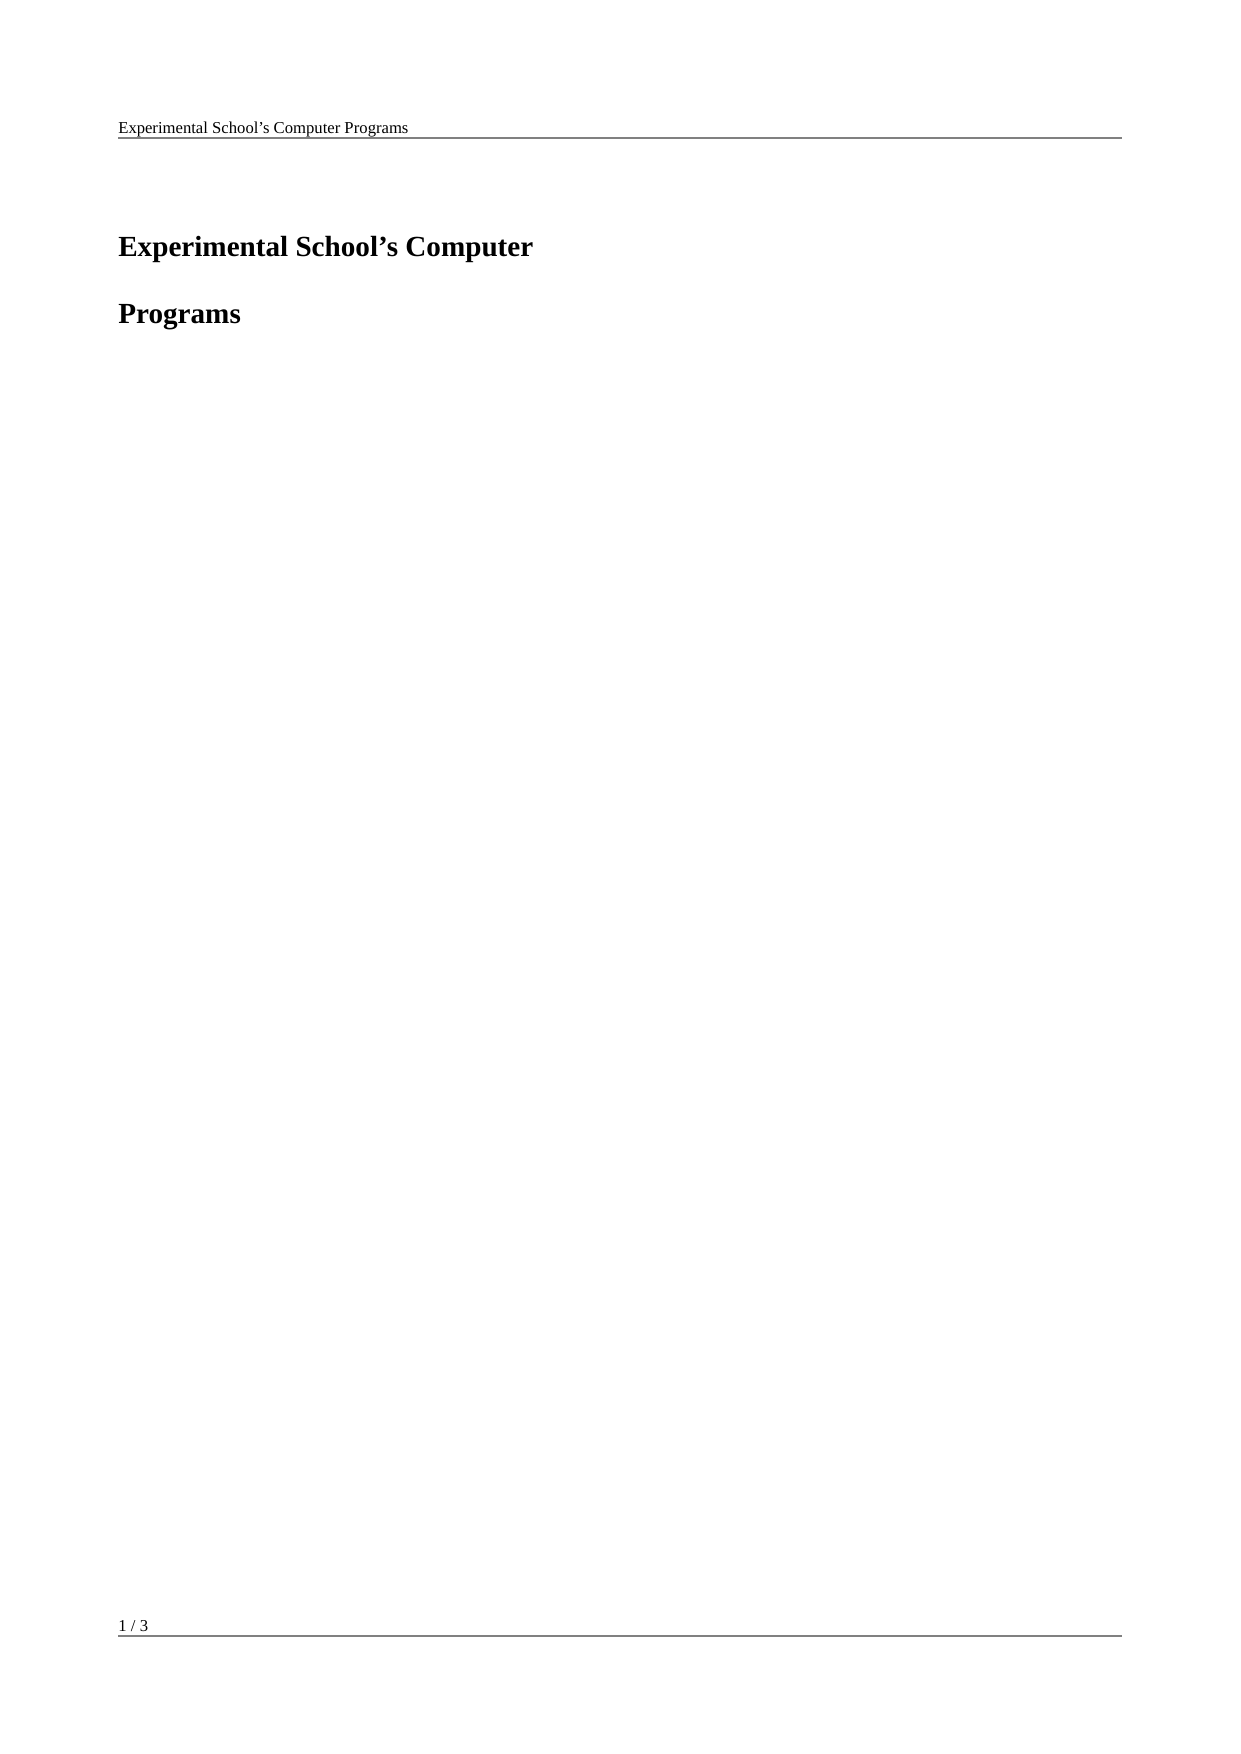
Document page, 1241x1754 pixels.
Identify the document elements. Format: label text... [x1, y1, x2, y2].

text Programs [118, 297, 1122, 330]
text Experimental School’s Computer [118, 229, 1122, 263]
